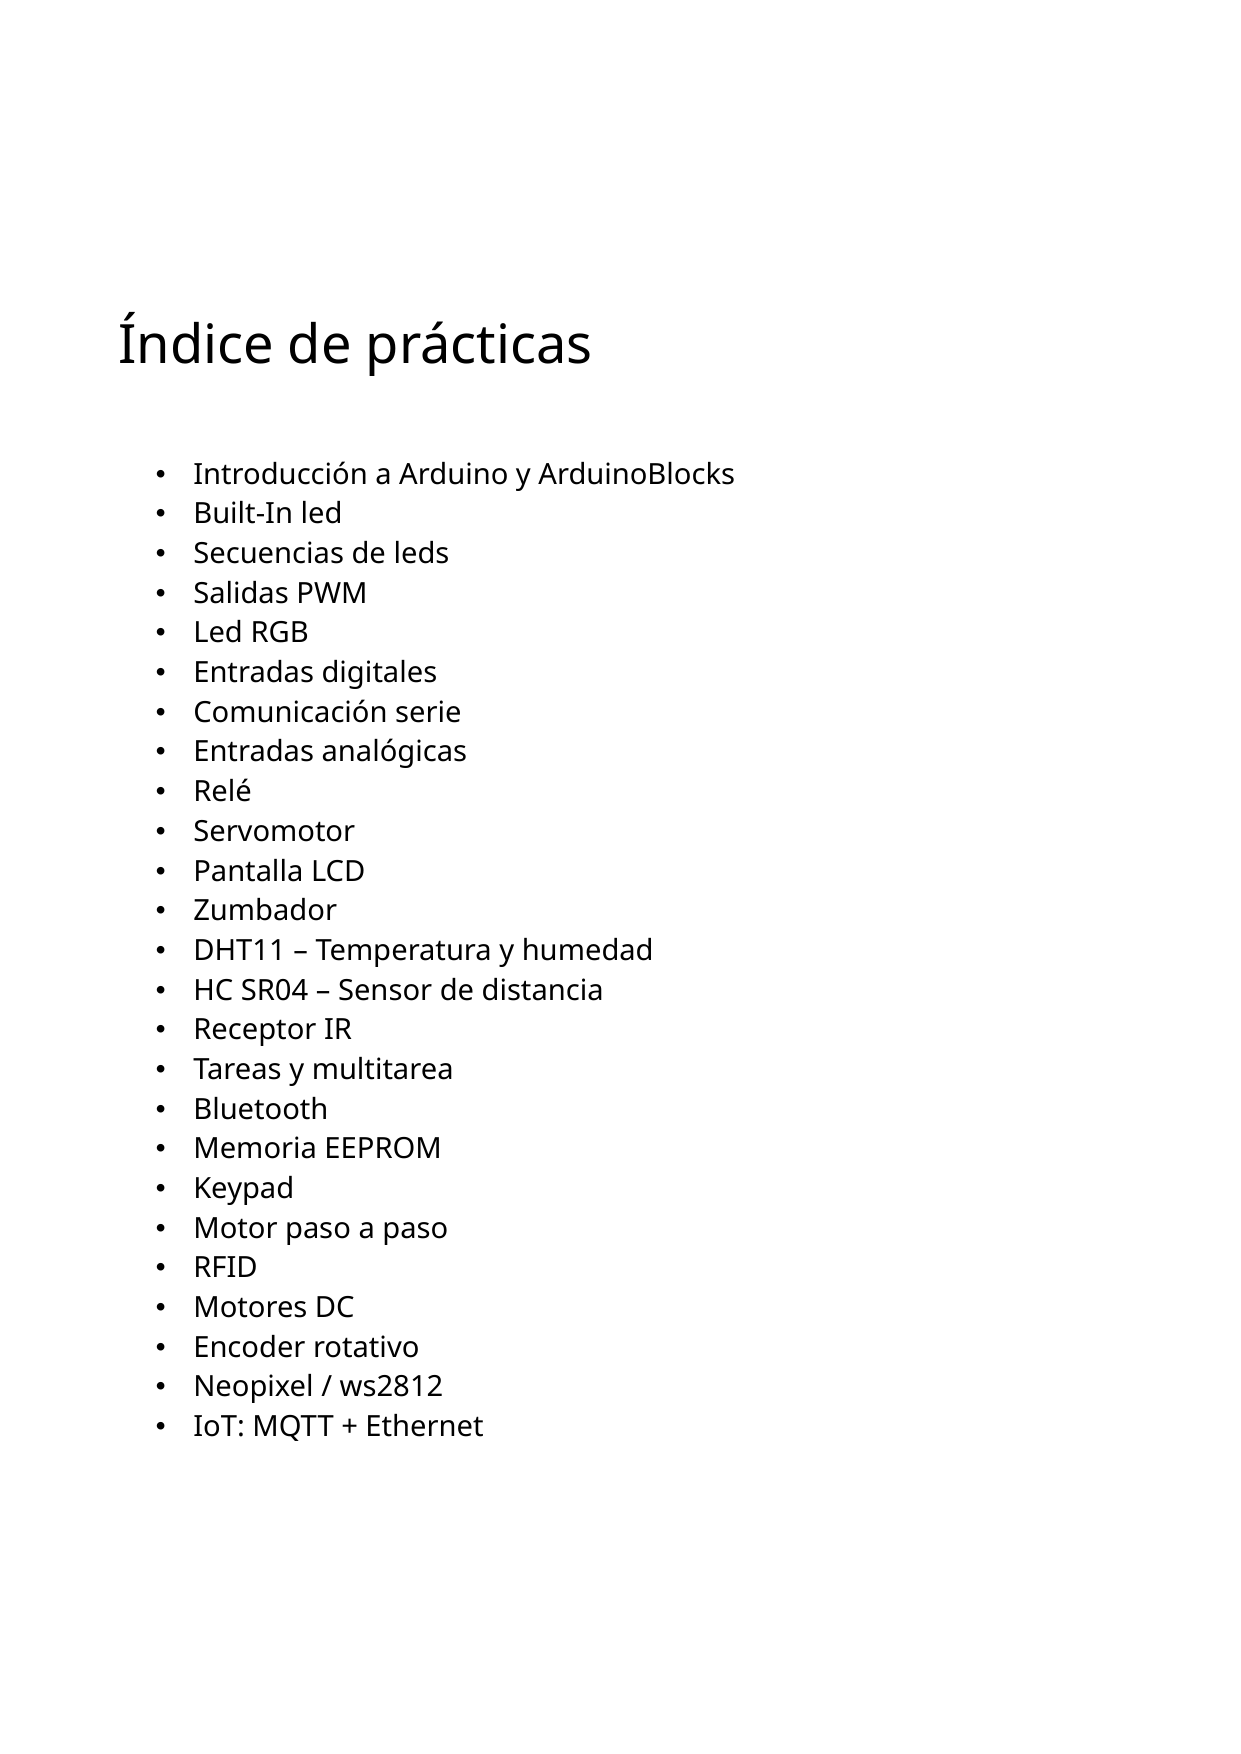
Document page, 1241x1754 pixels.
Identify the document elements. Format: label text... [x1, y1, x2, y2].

list Bluetooth [156, 1088, 1122, 1128]
list Entradas analógicas [156, 731, 1122, 770]
list Pantalla LCD [156, 850, 1122, 889]
list Encoder rotativo [156, 1326, 1122, 1366]
list Motor paso a paso [156, 1207, 1122, 1247]
list Motores DC [156, 1286, 1122, 1326]
list Memoria EEPROM [156, 1128, 1122, 1167]
list Entradas digitales [156, 651, 1122, 691]
list Comunicación serie [156, 691, 1122, 731]
list Tareas y multitarea [156, 1048, 1122, 1088]
list Servomotor [156, 810, 1122, 850]
list Led RGB [156, 612, 1122, 651]
list Built-In led [156, 493, 1122, 532]
list HC SR04 – Sensor de distancia [156, 969, 1122, 1008]
list Zumbador [156, 889, 1122, 929]
list Salidas PWM [156, 572, 1122, 612]
list Neopixel / ws2812 [156, 1366, 1122, 1405]
list IoT: MQTT + Ethernet [156, 1405, 1122, 1445]
list RFID [156, 1247, 1122, 1286]
list DHT11 – Temperatura y humedad [156, 929, 1122, 969]
list Introducción a Arduino y ArduinoBlocks [156, 453, 1122, 493]
list Relé [156, 770, 1122, 810]
text Índice de prácticas [118, 305, 1122, 379]
list Secuencias de leds [156, 532, 1122, 572]
list Keypad [156, 1167, 1122, 1207]
list Receptor IR [156, 1008, 1122, 1048]
